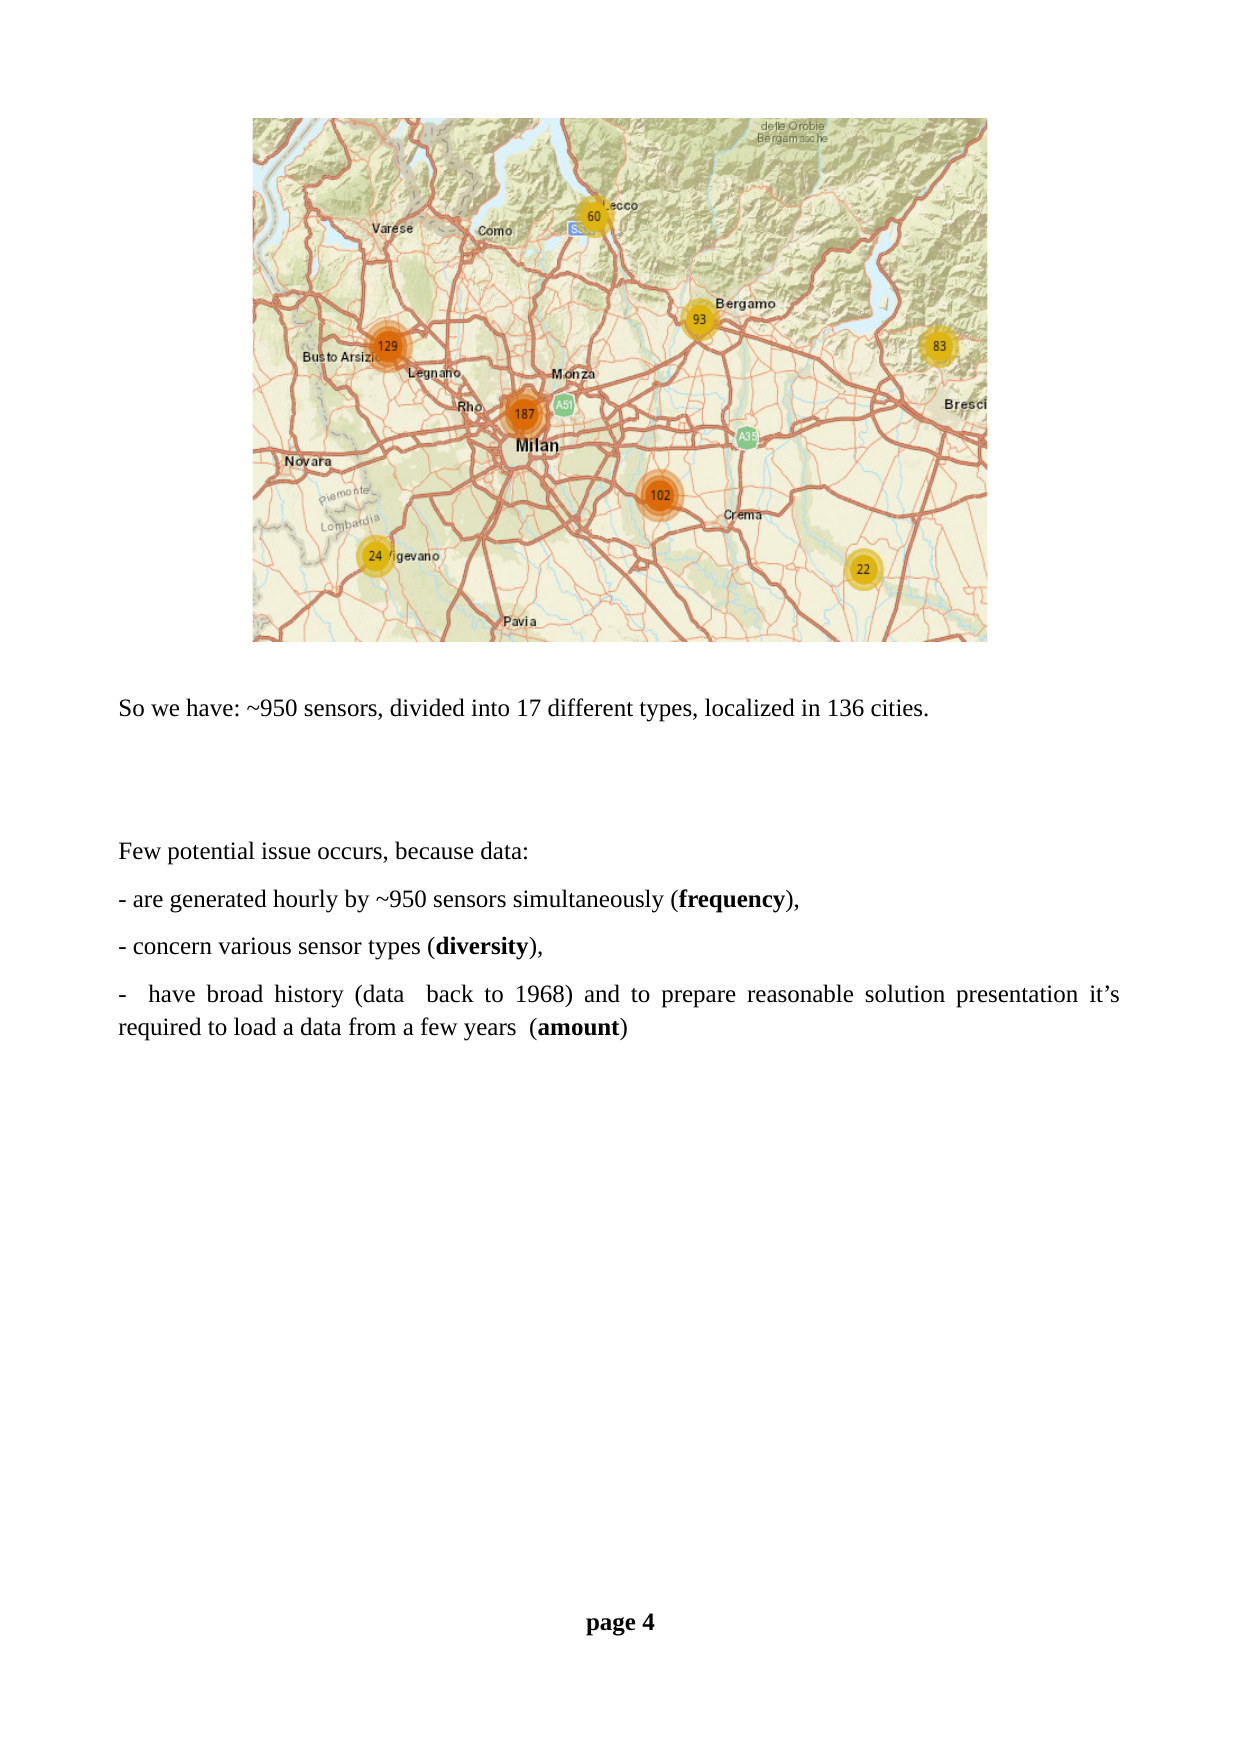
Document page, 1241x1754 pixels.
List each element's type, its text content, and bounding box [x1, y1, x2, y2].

text So we have: ~950 sensors, divided into 17 different types, localized in 136 cities. [118, 693, 1122, 722]
text - have broad history (data back to 1968) and to prepare reasonable solution presentation it’s required to load a data from a few years (amount) [118, 979, 1122, 1041]
picture [252, 118, 988, 642]
text - are generated hourly by ~950 sensors simultaneously (frequency), [118, 884, 1122, 912]
text Few potential issue occurs, because data: [118, 836, 1122, 865]
text - concern various sensor types (diversity), [118, 931, 1122, 960]
